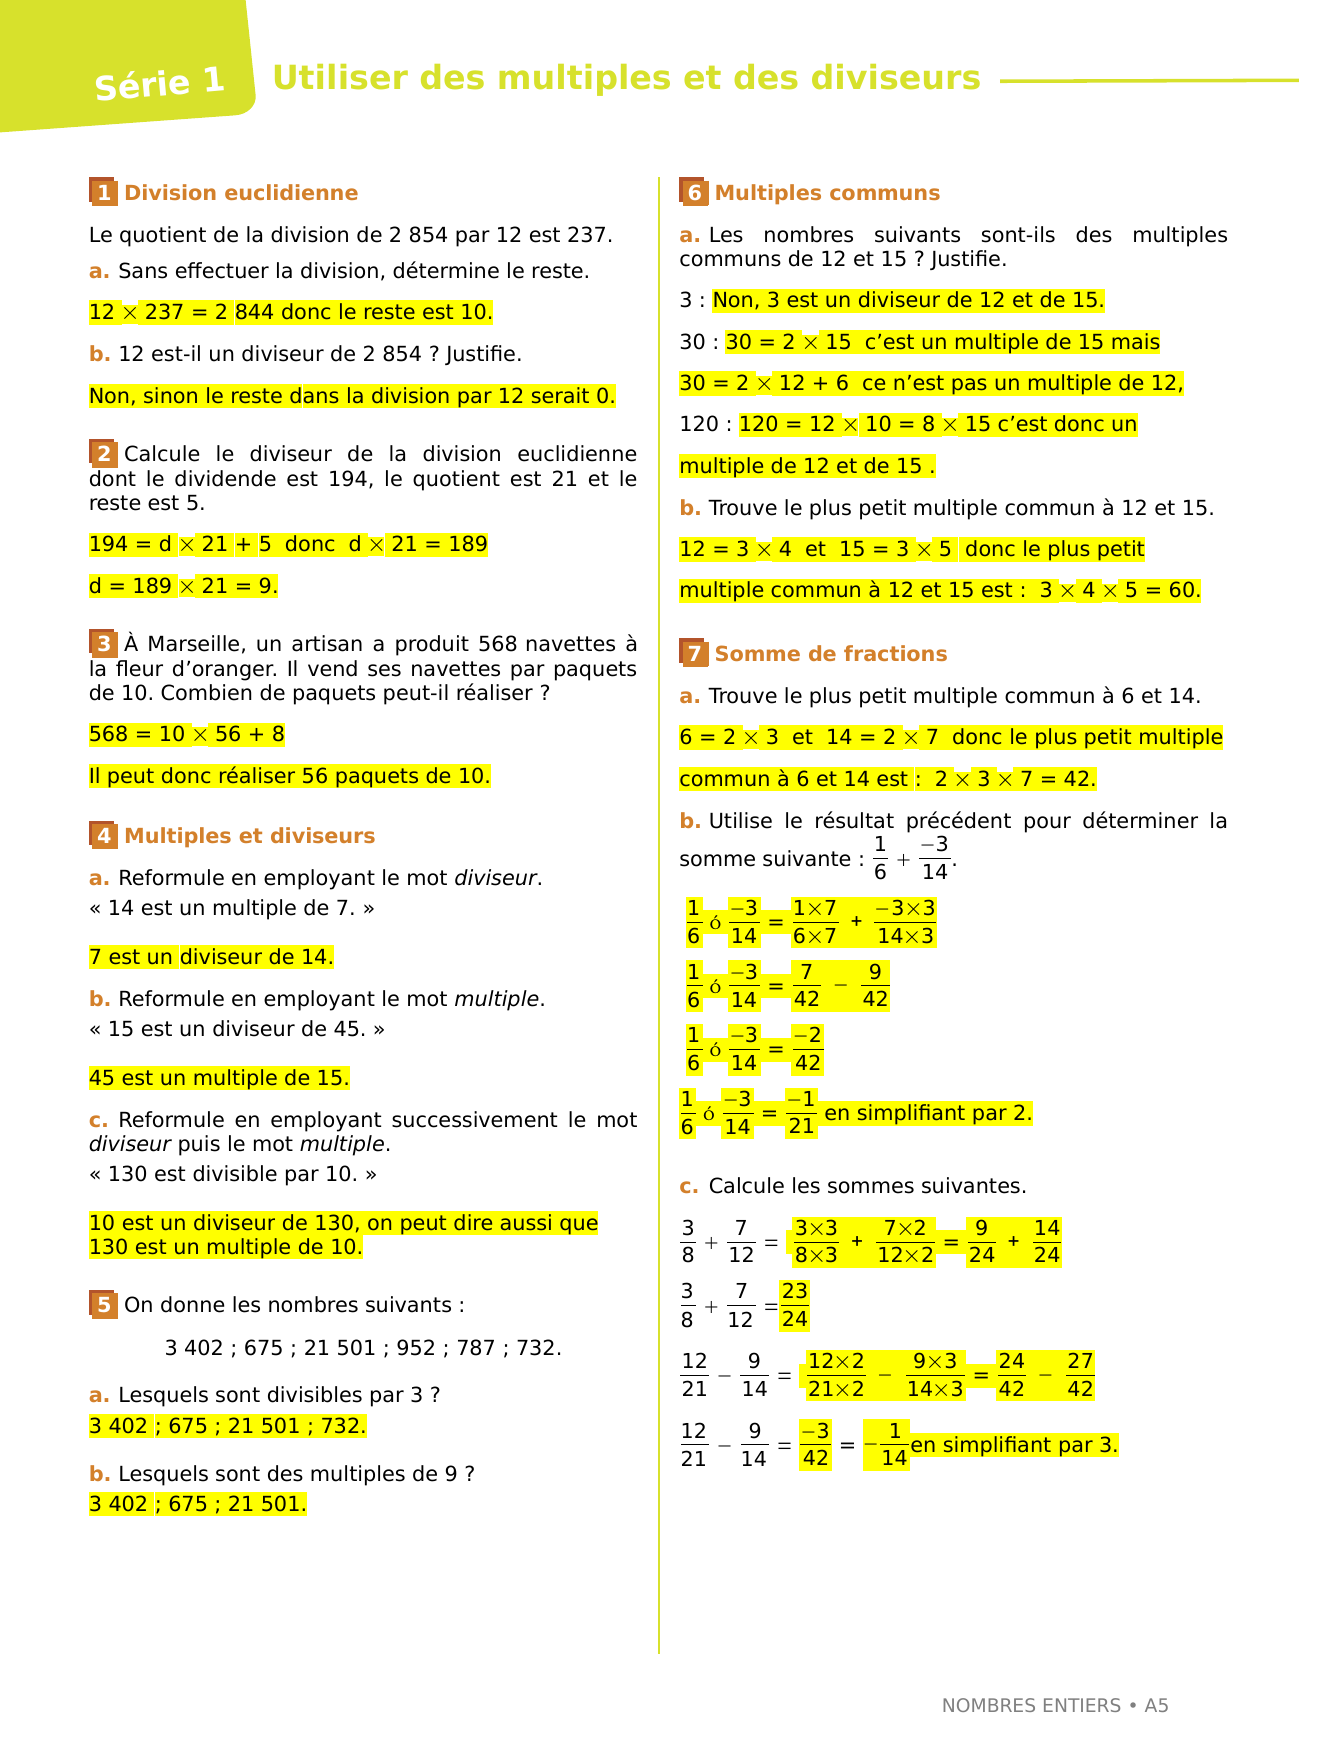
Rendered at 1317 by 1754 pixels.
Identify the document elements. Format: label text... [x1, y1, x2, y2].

subtitle Somme de fractions [704, 638, 1228, 666]
list 45 est un multiple de 15. [350, 1066, 638, 1090]
list d = 189  21 = 9. [88, 557, 638, 598]
list « 14 est un multiple de 7. » [88, 896, 638, 921]
list 7 est un diviseur de 14. [301, 945, 327, 969]
list Reformule en employant successivement le mot diviseur puis le mot multiple. [88, 1108, 638, 1156]
list  = [761, 934, 791, 948]
text Il peut donc réaliser 56 paquets de 10. [88, 747, 638, 788]
list  = [679, 897, 686, 948]
text ─ = = [966, 1350, 996, 1364]
list  = [703, 1062, 728, 1076]
list « 15 est un diviseur de 45. » [88, 1017, 638, 1041]
subtitle Multiples et diviseurs [114, 821, 638, 848]
text Non, sinon le reste dans la division par 12 serait 0. [88, 367, 638, 408]
text [810, 1280, 1228, 1332]
list  = en simplifiant par 2. [818, 1088, 1228, 1139]
text ─ = = [966, 1388, 996, 1401]
list 12  237 = 2 844 donc le reste est 10. [88, 283, 638, 325]
list 10 est un diviseur de 130, on peut dire aussi que 130 est un multiple de 10. [193, 1211, 275, 1235]
list Reformule en employant le mot multiple. [88, 987, 638, 1011]
text  = = [936, 1254, 966, 1268]
list Trouve le plus petit multiple commun à 12 et 15. [679, 496, 1228, 520]
list 10 est un diviseur de 130, on peut dire aussi que 130 est un multiple de 10. [363, 1211, 638, 1259]
text  = [679, 1280, 779, 1332]
list 12 est-il un diviseur de 2 854 ? Justifie. [88, 342, 638, 367]
list Trouve le plus petit multiple commun à 6 et 14. [679, 684, 1228, 708]
text  = = [936, 1217, 966, 1230]
subtitle 3 402 ; 675 ; 21 501. [307, 1492, 638, 1516]
text 3 402 ; 675 ; 21 501 ; 952 ; 787 ; 732. [88, 1336, 638, 1360]
list  = [890, 960, 1228, 1012]
list  = [703, 1024, 728, 1038]
text  = = [1062, 1217, 1228, 1268]
text 568 = 10  56 + 8 [88, 705, 638, 747]
list 7 est un diviseur de 14. [179, 945, 262, 969]
subtitle 3 402 ; 675 ; 21 501 ; 732. [367, 1414, 632, 1438]
list  = [703, 998, 728, 1012]
text ─ = = en simplifiant par 3. [910, 1419, 1228, 1471]
subtitle Multiples communs [704, 177, 1228, 205]
list 30 : 30 = 2  15 c’est un multiple de 15 mais [679, 313, 1228, 354]
list  = [761, 1062, 791, 1076]
list  = [761, 897, 791, 910]
subtitle On donne les nombres suivants : [114, 1290, 638, 1318]
list  = [679, 1024, 686, 1076]
text ─ = = en simplifiant par 3. [832, 1419, 863, 1471]
list 3 : Non, 3 est un diviseur de 12 et de 15. [679, 271, 1228, 313]
list 10 est un diviseur de 130, on peut dire aussi que 130 est un multiple de 10. [88, 1211, 167, 1259]
subtitle Division euclidienne [114, 177, 638, 205]
list 6 = 2  3 et 14 = 2  7 donc le plus petit multiple commun à 6 et 14 est : 2  3  7 = 42. [679, 708, 1228, 791]
list Lesquels sont des multiples de 9 ? [88, 1462, 638, 1486]
list Les nombres suivants sont-ils des multiples communs de 12 et 15 ? Justifie. [679, 223, 1228, 271]
list  = [937, 897, 1228, 948]
list  = [761, 1024, 791, 1038]
text  = = [679, 1217, 792, 1268]
subtitle À Marseille, un artisan a produit 568 navettes à la fleur d’oranger. Il vend ses navettes par paquets de 10. Combien de paquets peut-il réaliser ? [88, 629, 638, 705]
list 30 = 2  12 + 6 ce n’est pas un multiple de 12, [679, 354, 1228, 396]
list  = [761, 998, 791, 1012]
list Sans effectuer la division, détermine le reste. [88, 259, 638, 283]
list Reformule en employant le mot diviseur. [88, 866, 638, 891]
list  = [703, 897, 728, 910]
list Calcule les sommes suivantes. [679, 1151, 1228, 1198]
list  = [703, 960, 728, 974]
list  = [824, 1024, 1228, 1076]
subtitle Calcule le diviseur de la division euclidienne dont le dividende est 194, le quotient est 21 et le reste est 5. [88, 439, 638, 515]
text ─ = = [679, 1350, 806, 1401]
list 7 est un diviseur de 14. [334, 945, 638, 969]
list « 130 est divisible par 10. » [88, 1162, 638, 1186]
text ─ = = [1095, 1350, 1228, 1401]
list  = [703, 934, 728, 948]
list 12 = 3  4 et 15 = 3  5 donc le plus petit multiple commun à 12 et 15 est : 3  4  5 = 60. [679, 520, 1228, 603]
list  = [679, 960, 686, 1012]
list 194 = d  21 + 5 donc d  21 = 189 [88, 515, 638, 557]
text ─ = = en simplifiant par 3. [679, 1419, 799, 1471]
list Le quotient de la division de 2 854 par 12 est 237. [88, 223, 638, 247]
list Lesquels sont divisibles par 3 ? [88, 1384, 638, 1408]
list 120 : 120 = 12  10 = 8  15 c’est donc un multiple de 12 et de 15 . [679, 396, 1228, 478]
list  = [761, 960, 791, 974]
list 7 est un diviseur de 14. [88, 945, 108, 969]
list Utilise le résultat précédent pour déterminer la somme suivante :  . [679, 809, 1228, 884]
